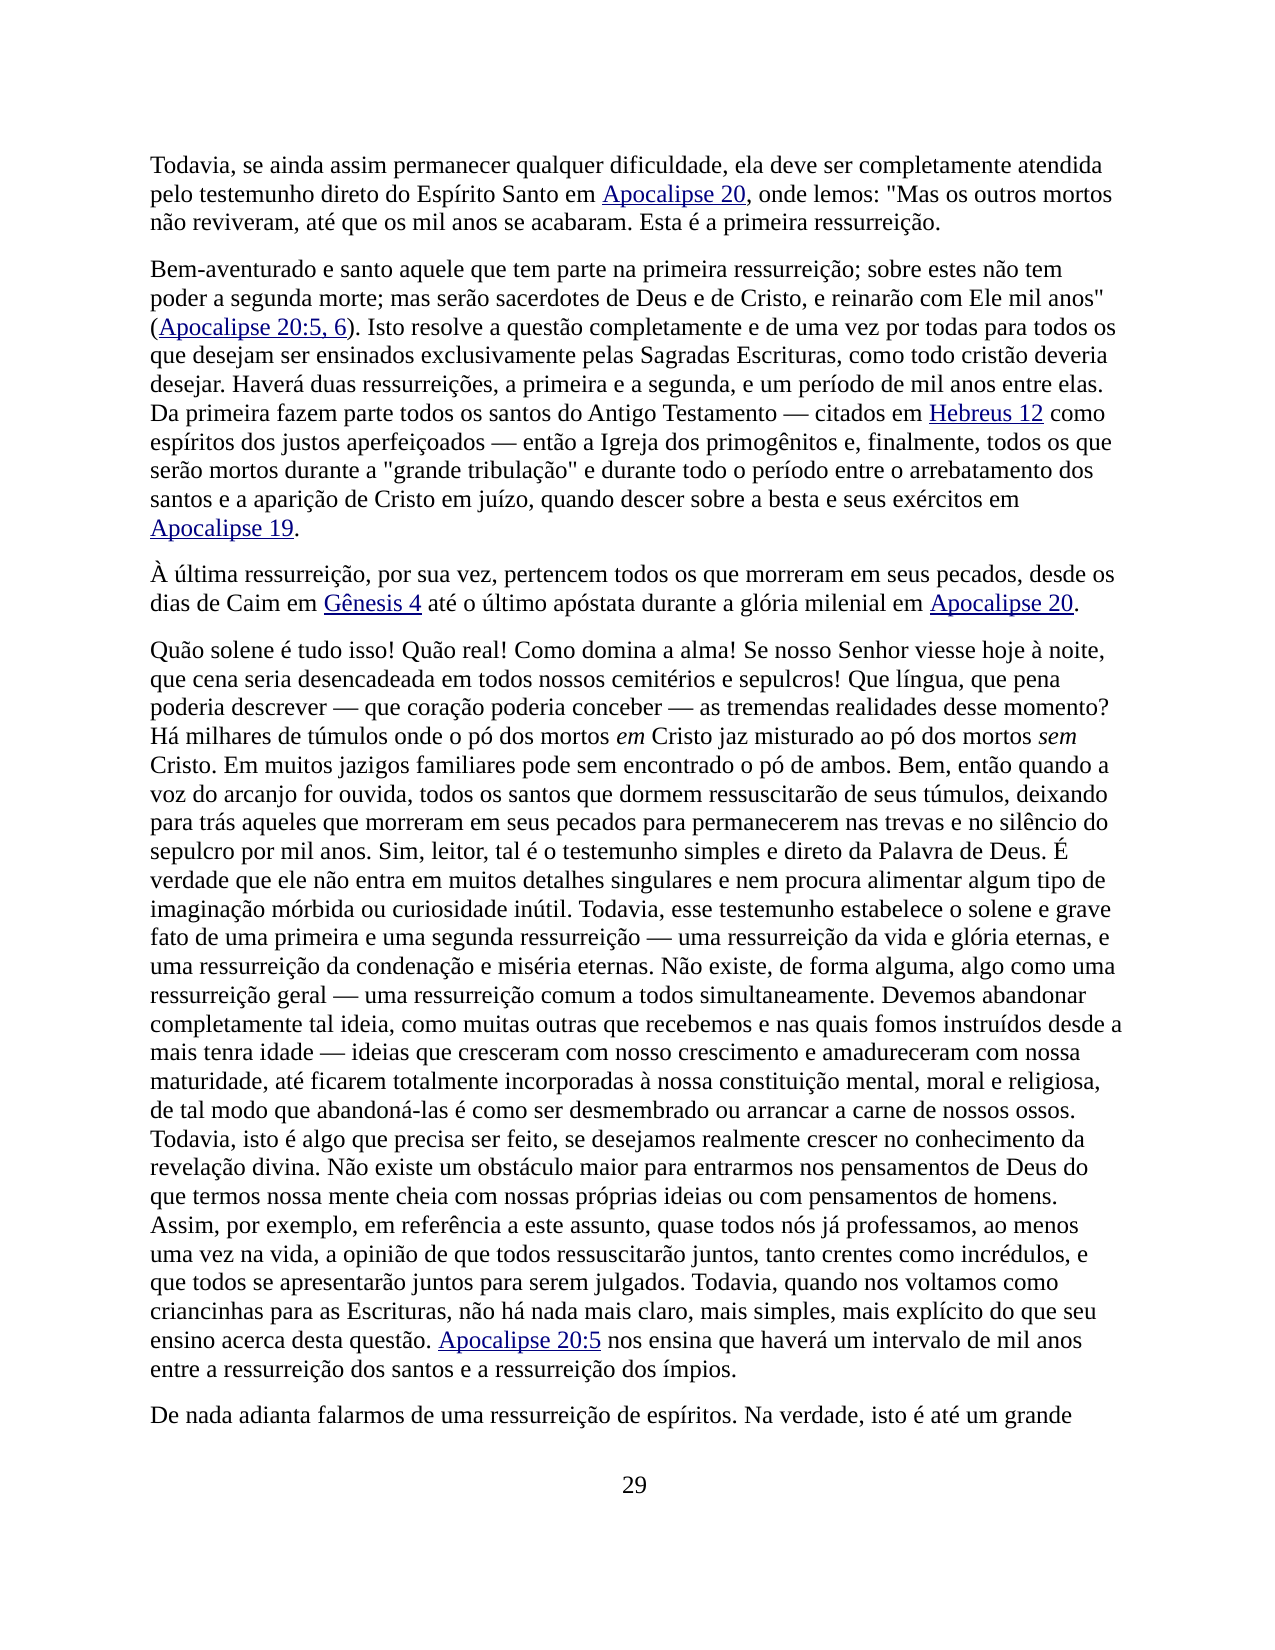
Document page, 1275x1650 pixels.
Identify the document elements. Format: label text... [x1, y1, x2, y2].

text Quão solene é tudo isso! Quão real! Como domina a alma! Se nosso Senhor viesse hoje à noite, que cena seria desencadeada em todos nossos cemitérios e sepulcros! Que língua, que pena poderia descrever — que coração poderia conceber — as tremendas realidades desse momento? Há milhares de túmulos onde o pó dos mortos em Cristo jaz misturado ao pó dos mortos sem Cristo. Em muitos jazigos familiares pode sem encontrado o pó de ambos. Bem, então quando a voz do arcanjo for ouvida, todos os santos que dormem ressuscitarão de seus túmulos, deixando para trás aqueles que morreram em seus pecados para permanecerem nas trevas e no silêncio do sepulcro por mil anos. Sim, leitor, tal é o testemunho simples e direto da Palavra de Deus. É verdade que ele não entra em muitos detalhes singulares e nem procura alimentar algum tipo de imaginação mórbida ou curiosidade inútil. Todavia, esse testemunho estabelece o solene e grave fato de uma primeira e uma segunda ressurreição — uma ressurreição da vida e glória eternas, e uma ressurreição da condenação e miséria eternas. Não existe, de forma alguma, algo como uma ressurreição geral — uma ressurreição comum a todos simultaneamente. Devemos abandonar completamente tal ideia, como muitas outras que recebemos e nas quais fomos instruídos desde a mais tenra idade — ideias que cresceram com nosso crescimento e amadureceram com nossa maturidade, até ficarem totalmente incorporadas à nossa constituição mental, moral e religiosa, de tal modo que abandoná-las é como ser desmembrado ou arrancar a carne de nossos ossos. Todavia, isto é algo que precisa ser feito, se desejamos realmente crescer no conhecimento da revelação divina. Não existe um obstáculo maior para entrarmos nos pensamentos de Deus do que termos nossa mente cheia com nossas próprias ideias ou com pensamentos de homens. Assim, por exemplo, em referência a este assunto, quase todos nós já professamos, ao menos uma vez na vida, a opinião de que todos ressuscitarão juntos, tanto crentes como incrédulos, e que todos se apresentarão juntos para serem julgados. Todavia, quando nos voltamos como criancinhas para as Escrituras, não há nada mais claro, mais simples, mais explícito do que seu ensino acerca desta questão. Apocalipse 20:5 nos ensina que haverá um intervalo de mil anos entre a ressurreição dos santos e a ressurreição dos ímpios. [150, 635, 1125, 1382]
text Todavia, se ainda assim permanecer qualquer dificuldade, ela deve ser completamente atendida pelo testemunho direto do Espírito Santo em Apocalipse 20, onde lemos: "Mas os outros mortos não reviveram, até que os mil anos se acabaram. Esta é a primeira ressurreição. [150, 150, 1125, 236]
text De nada adianta falarmos de uma ressurreição de espíritos. Na verdade, isto é até um grande [150, 1400, 1125, 1429]
text À última ressurreição, por sua vez, pertencem todos os que morreram em seus pecados, desde os dias de Caim em Gênesis 4 até o último apóstata durante a glória milenial em Apocalipse 20. [150, 559, 1125, 617]
text Bem-aventurado e santo aquele que tem parte na primeira ressurreição; sobre estes não tem poder a segunda morte; mas serão sacerdotes de Deus e de Cristo, e reinarão com Ele mil anos" (Apocalipse 20:5, 6). Isto resolve a questão completamente e de uma vez por todas para todos os que desejam ser ensinados exclusivamente pelas Sagradas Escrituras, como todo cristão deveria desejar. Haverá duas ressurreições, a primeira e a segunda, e um período de mil anos entre elas. Da primeira fazem parte todos os santos do Antigo Testamento — citados em Hebreus 12 como espíritos dos justos aperfeiçoados — então a Igreja dos primogênitos e, finalmente, todos os que serão mortos durante a "grande tribulação" e durante todo o período entre o arrebatamento dos santos e a aparição de Cristo em juízo, quando descer sobre a besta e seus exércitos em Apocalipse 19. [150, 254, 1125, 542]
